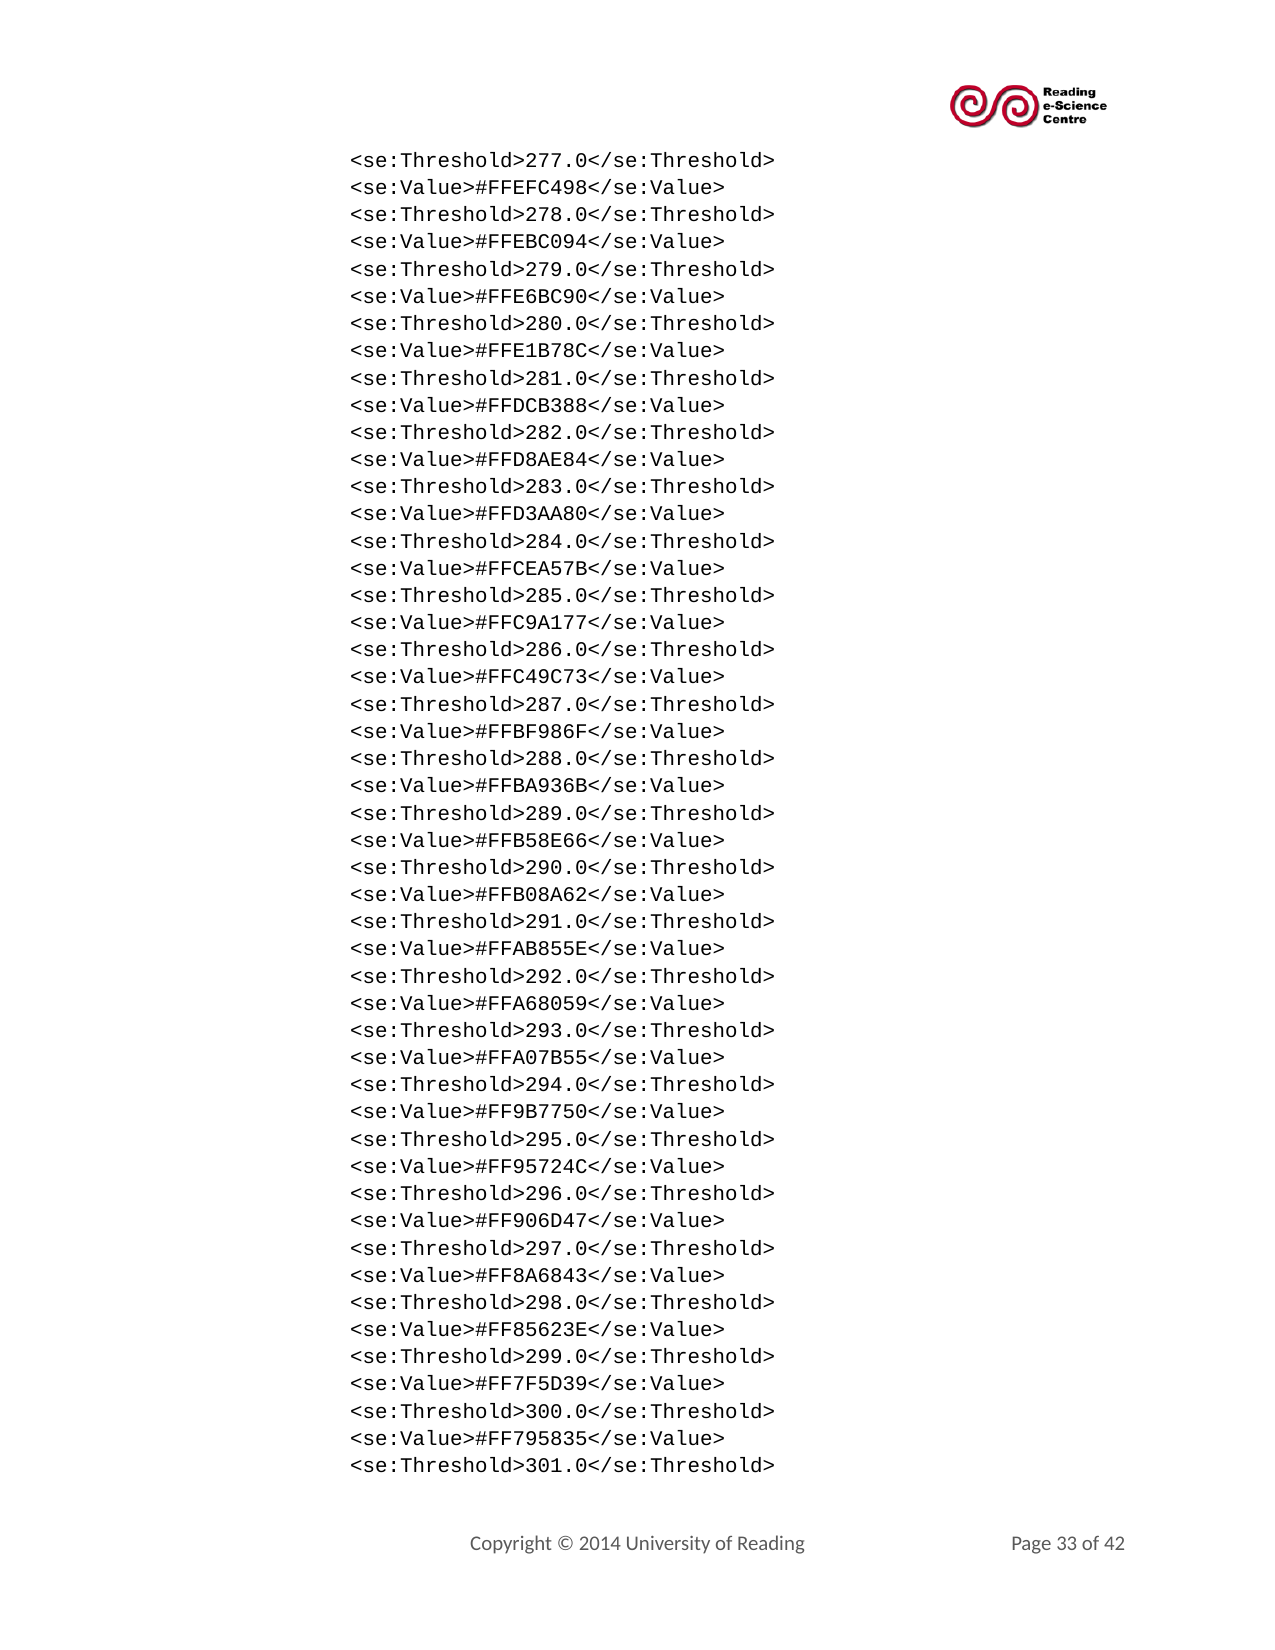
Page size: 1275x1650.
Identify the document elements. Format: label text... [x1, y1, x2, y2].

text <se:Threshold>297.0</se:Threshold> [150, 1237, 1125, 1261]
text <se:Threshold>298.0</se:Threshold> [150, 1292, 1125, 1316]
text <se:Threshold>286.0</se:Threshold> [150, 639, 1125, 663]
text <se:Value>#FFDCB388</se:Value> [150, 395, 1125, 418]
text <se:Value>#FF85623E</se:Value> [150, 1319, 1125, 1343]
text <se:Value>#FFE6BC90</se:Value> [150, 286, 1125, 309]
text <se:Value>#FFBA936B</se:Value> [150, 775, 1125, 799]
text <se:Value>#FF8A6843</se:Value> [150, 1265, 1125, 1288]
text <se:Threshold>292.0</se:Threshold> [150, 966, 1125, 989]
text <se:Threshold>283.0</se:Threshold> [150, 476, 1125, 500]
text <se:Value>#FFA07B55</se:Value> [150, 1047, 1125, 1071]
text <se:Threshold>296.0</se:Threshold> [150, 1183, 1125, 1207]
text <se:Threshold>284.0</se:Threshold> [150, 531, 1125, 554]
text <se:Value>#FF795835</se:Value> [150, 1428, 1125, 1451]
text <se:Value>#FF9B7750</se:Value> [150, 1102, 1125, 1125]
text <se:Threshold>299.0</se:Threshold> [150, 1346, 1125, 1370]
text <se:Value>#FFA68059</se:Value> [150, 993, 1125, 1016]
text <se:Threshold>301.0</se:Threshold> [150, 1455, 1125, 1479]
text <se:Threshold>291.0</se:Threshold> [150, 911, 1125, 935]
text <se:Threshold>290.0</se:Threshold> [150, 857, 1125, 881]
text <se:Threshold>300.0</se:Threshold> [150, 1401, 1125, 1424]
text <se:Threshold>293.0</se:Threshold> [150, 1020, 1125, 1044]
text <se:Value>#FF95724C</se:Value> [150, 1156, 1125, 1179]
text <se:Value>#FFD3AA80</se:Value> [150, 503, 1125, 527]
text <se:Value>#FFAB855E</se:Value> [150, 938, 1125, 962]
text <se:Threshold>282.0</se:Threshold> [150, 422, 1125, 446]
text <se:Value>#FFE1B78C</se:Value> [150, 340, 1125, 364]
text <se:Value>#FFD8AE84</se:Value> [150, 449, 1125, 473]
text <se:Threshold>287.0</se:Threshold> [150, 694, 1125, 717]
text <se:Threshold>294.0</se:Threshold> [150, 1074, 1125, 1098]
text <se:Threshold>288.0</se:Threshold> [150, 748, 1125, 772]
text <se:Threshold>278.0</se:Threshold> [150, 204, 1125, 228]
text <se:Value>#FFC49C73</se:Value> [150, 667, 1125, 690]
text <se:Value>#FFEFC498</se:Value> [150, 177, 1125, 201]
text <se:Value>#FF906D47</se:Value> [150, 1210, 1125, 1234]
text <se:Threshold>281.0</se:Threshold> [150, 367, 1125, 391]
text <se:Value>#FFCEA57B</se:Value> [150, 558, 1125, 581]
text <se:Value>#FFB08A62</se:Value> [150, 884, 1125, 908]
text <se:Value>#FFC9A177</se:Value> [150, 612, 1125, 636]
text <se:Threshold>285.0</se:Threshold> [150, 585, 1125, 609]
text <se:Threshold>277.0</se:Threshold> [150, 150, 1125, 174]
text <se:Value>#FF7F5D39</se:Value> [150, 1373, 1125, 1397]
text <se:Threshold>279.0</se:Threshold> [150, 259, 1125, 282]
text <se:Threshold>289.0</se:Threshold> [150, 802, 1125, 826]
picture [949, 81, 1110, 131]
text <se:Threshold>280.0</se:Threshold> [150, 313, 1125, 337]
text <se:Value>#FFBF986F</se:Value> [150, 721, 1125, 744]
text <se:Value>#FFEBC094</se:Value> [150, 232, 1125, 255]
text <se:Threshold>295.0</se:Threshold> [150, 1129, 1125, 1152]
text <se:Value>#FFB58E66</se:Value> [150, 830, 1125, 853]
